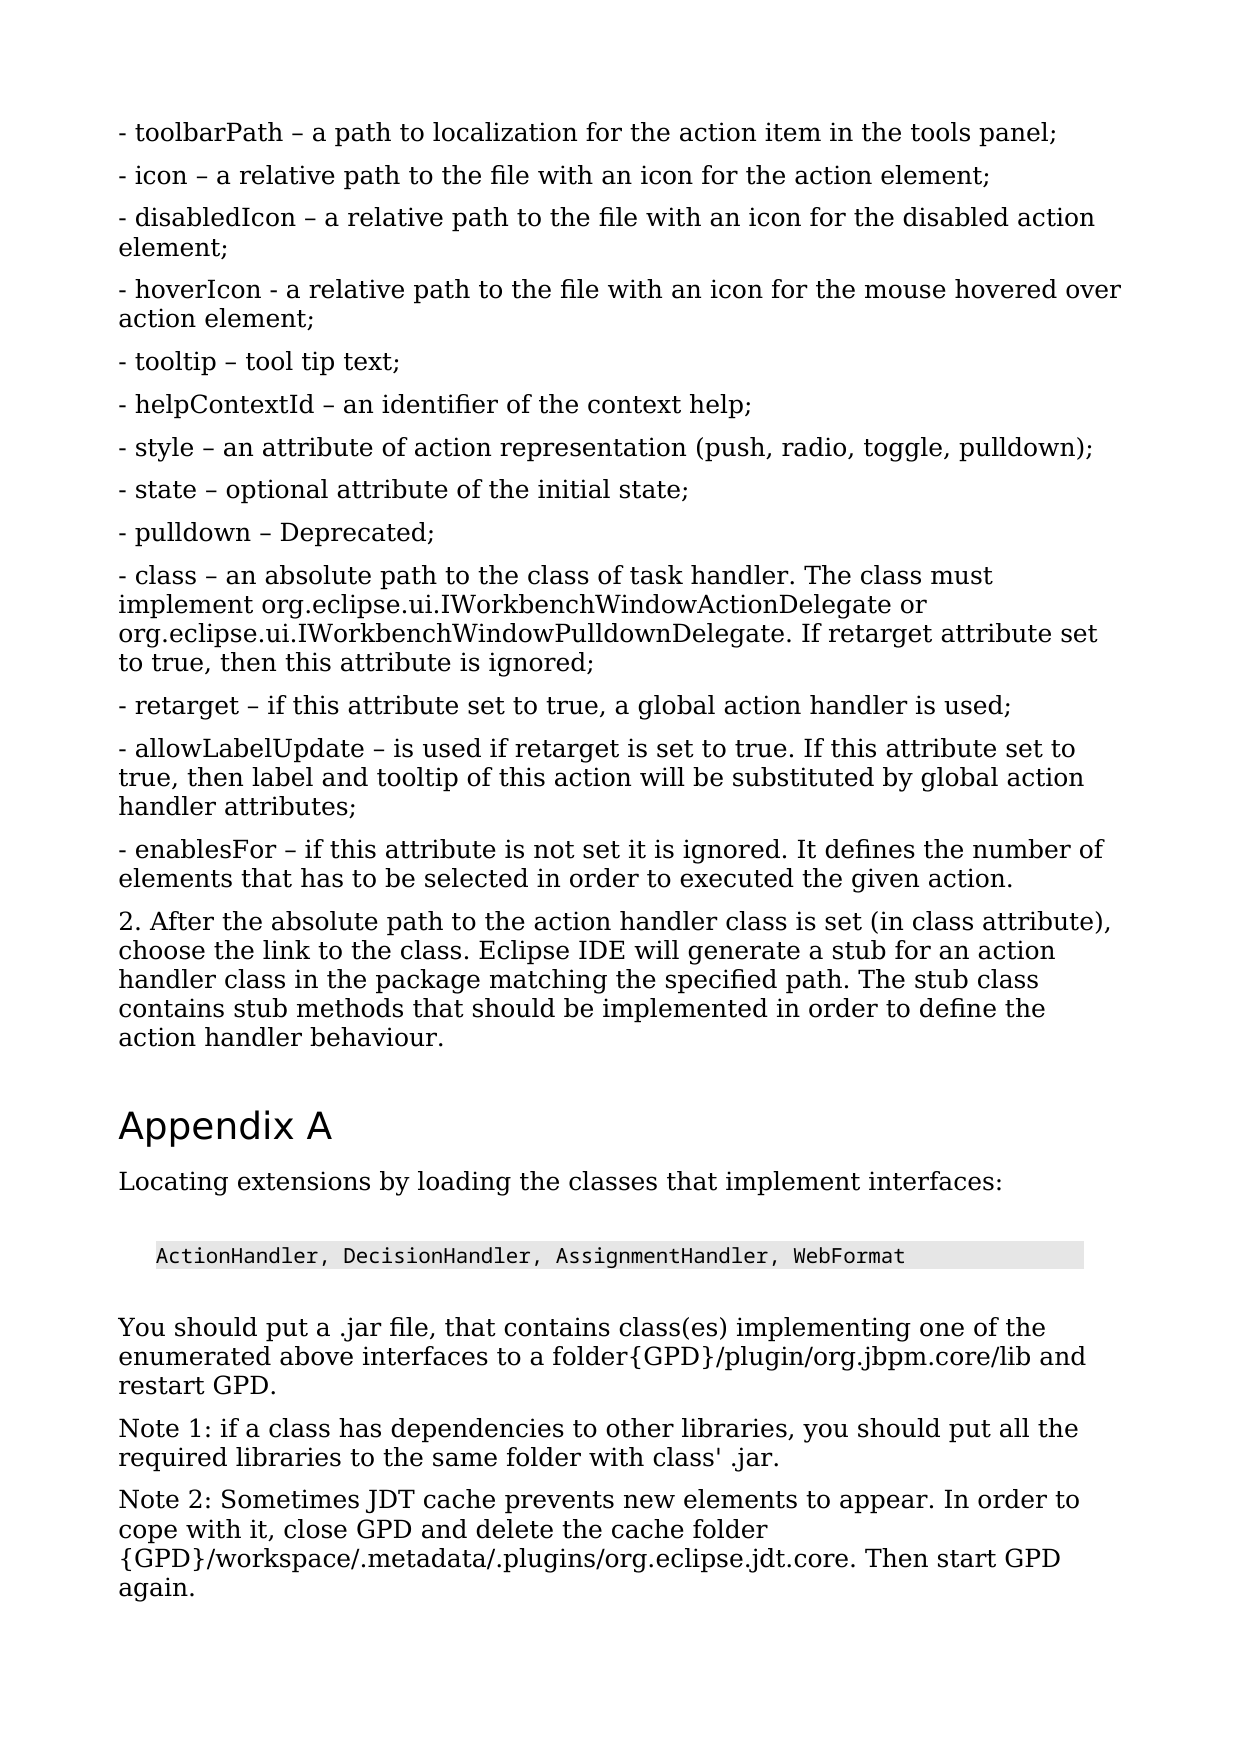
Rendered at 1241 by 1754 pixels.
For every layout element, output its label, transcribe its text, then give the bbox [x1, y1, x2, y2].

text Locating extensions by loading the classes that implement interfaces: [118, 1167, 1122, 1196]
text You should put a .jar file, that contains class(es) implementing one of the enumerated above interfaces to a folder{GPD}/plugin/org.jbpm.core/lib and restart GPD. [118, 1313, 1122, 1400]
text - icon – a relative path to the file with an icon for the action element; [118, 161, 1122, 190]
subtitle Appendix A [118, 1105, 1122, 1149]
text - retarget – if this attribute set to true, a global action handler is used; [118, 691, 1122, 720]
text Note 1: if a class has dependencies to other libraries, you should put all the required libraries to the same folder with class' .jar. [118, 1414, 1122, 1472]
text - helpContextId – an identifier of the context help; [118, 390, 1122, 419]
text - toolbarPath – a path to localization for the action item in the tools panel; [118, 118, 1122, 147]
text - hoverIcon - a relative path to the file with an icon for the mouse hovered over action element; [118, 275, 1122, 334]
text - style – an attribute of action representation (push, radio, toggle, pulldown); [118, 433, 1122, 462]
text ActionHandler, DecisionHandler, AssignmentHandler, WebFormat [156, 1241, 1084, 1269]
text - allowLabelUpdate – is used if retarget is set to true. If this attribute set to true, then label and tooltip of this action will be substituted by global action handler attributes; [118, 734, 1122, 821]
text 2. After the absolute path to the action handler class is set (in class attribute), choose the link to the class. Eclipse IDE will generate a stub for an action handler class in the package matching the specified path. The stub class contains stub methods that should be implemented in order to define the action handler behaviour. [118, 907, 1122, 1052]
text - class – an absolute path to the class of task handler. The class must implement org.eclipse.ui.IWorkbenchWindowActionDelegate or org.eclipse.ui.IWorkbenchWindowPulldownDelegate. If retarget attribute set to true, then this attribute is ignored; [118, 561, 1122, 677]
text - tooltip – tool tip text; [118, 347, 1122, 376]
text - state – optional attribute of the initial state; [118, 475, 1122, 504]
text - disabledIcon – a relative path to the file with an icon for the disabled action element; [118, 203, 1122, 262]
text - pulldown – Deprecated; [118, 518, 1122, 547]
text - enablesFor – if this attribute is not set it is ignored. It defines the number of elements that has to be selected in order to executed the given action. [118, 835, 1122, 893]
text Note 2: Sometimes JDT cache prevents new elements to appear. In order to cope with it, close GPD and delete the cache folder {GPD}/workspace/.metadata/.plugins/org.eclipse.jdt.core. Then start GPD again. [118, 1486, 1122, 1602]
